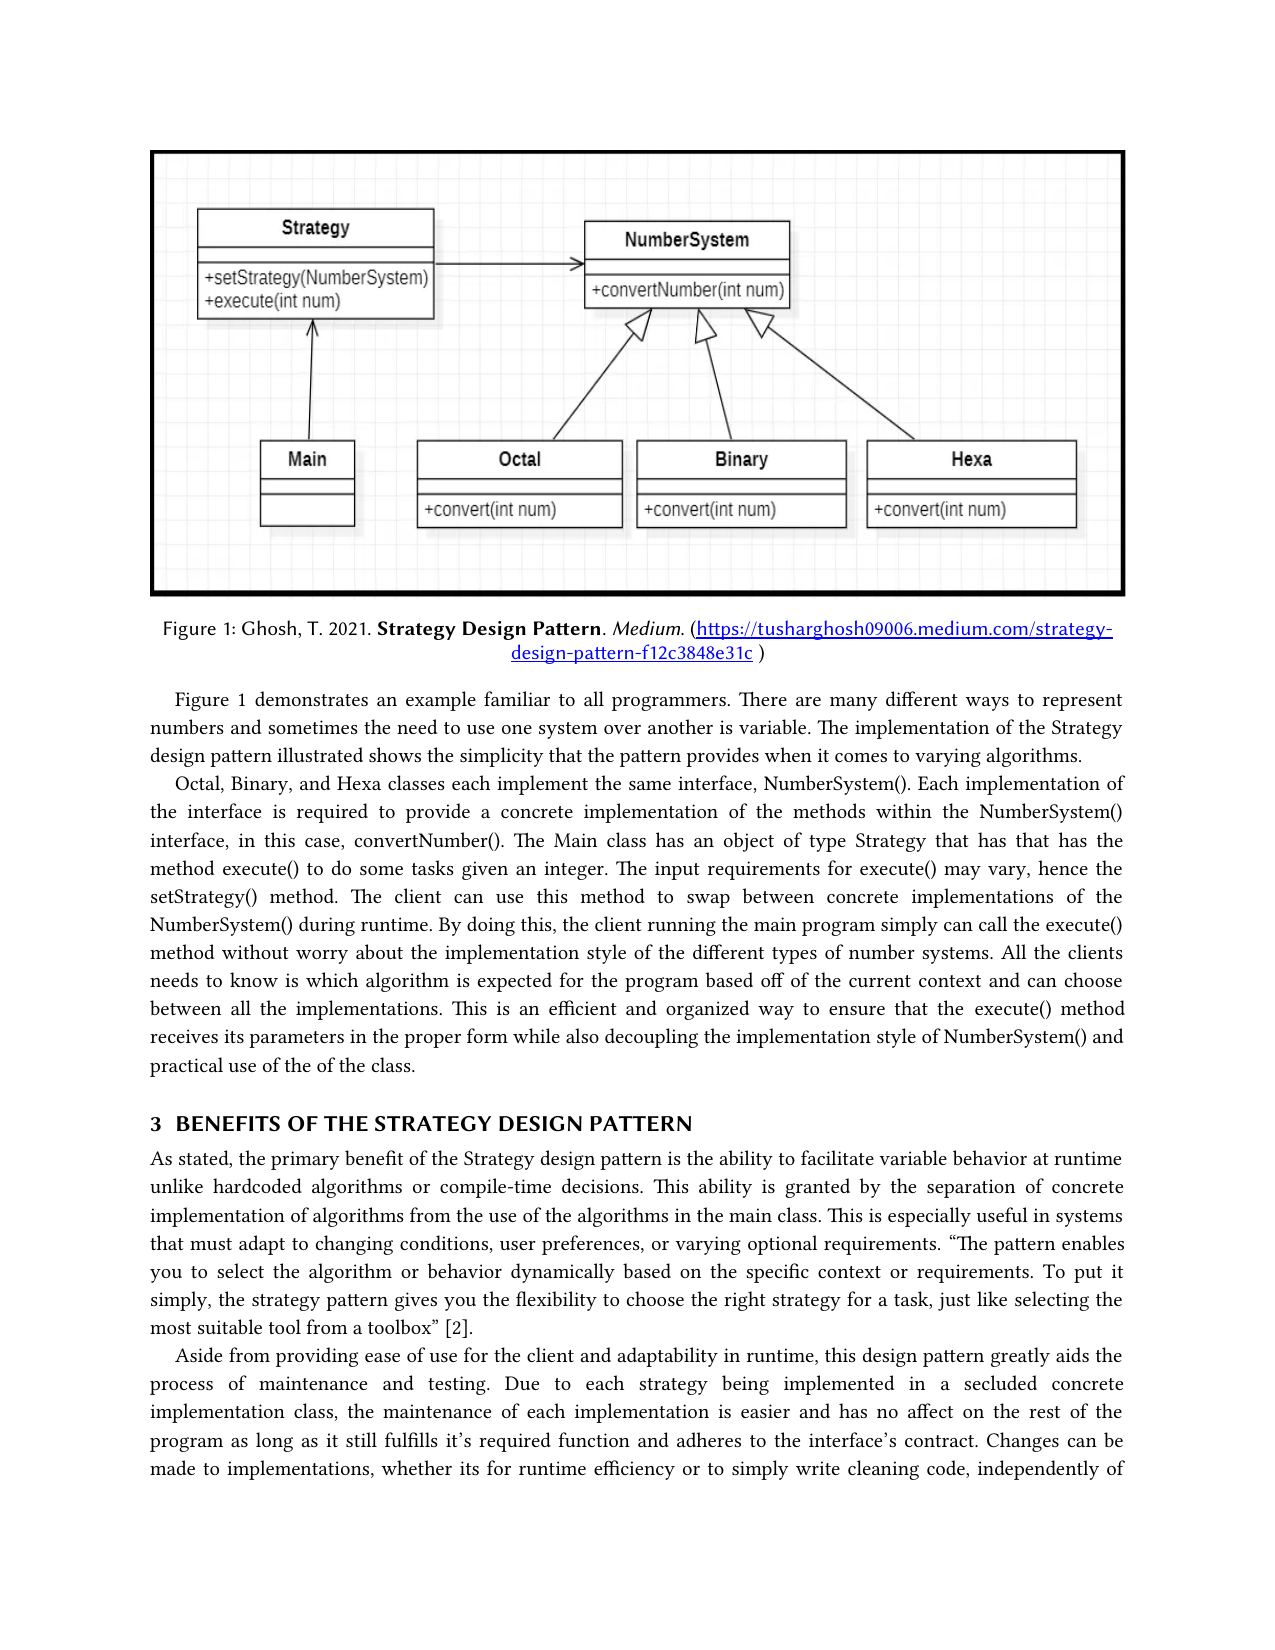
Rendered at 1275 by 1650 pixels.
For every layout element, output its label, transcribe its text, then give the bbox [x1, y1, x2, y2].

subtitle Benefits of the Strategy Design Pattern [150, 1110, 1125, 1137]
text Aside from providing ease of use for the client and adaptability in runtime, this design pattern greatly aids the process of maintenance and testing. Due to each strategy being implemented in a secluded concrete implementation class, the maintenance of each implementation is easier and has no affect on the rest of the program as long as it still fulfills it’s required function and adheres to the interface’s contract. Changes can be made to implementations, whether its for runtime efficiency or to simply write cleaning code, independently of [150, 1340, 1125, 1480]
text Figure 1: Ghosh, T. 2021. Strategy Design Pattern. Medium. (https://tusharghosh09006.medium.com/strategy-design-pattern-f12c3848e31c ) [150, 599, 1125, 664]
text Octal, Binary, and Hexa classes each implement the same interface, NumberSystem(). Each implementation of the interface is required to provide a concrete implementation of the methods within the NumberSystem() interface, in this case, convertNumber(). The Main class has an object of type Strategy that has that has the method execute() to do some tasks given an integer. The input requirements for execute() may vary, hence the setStrategy() method. The client can use this method to swap between concrete implementations of the NumberSystem() during runtime. By doing this, the client running the main program simply can call the execute() method without worry about the implementation style of the different types of number systems. All the clients needs to know is which algorithm is expected for the program based off of the current context and can choose between all the implementations. This is an efficient and organized way to ensure that the execute() method receives its parameters in the proper form while also decoupling the implementation style of NumberSystem() and practical use of the of the class. [150, 768, 1125, 1077]
text Figure 1 demonstrates an example familiar to all programmers. There are many different ways to represent numbers and sometimes the need to use one system over another is variable. The implementation of the Strategy design pattern illustrated shows the simplicity that the pattern provides when it comes to varying algorithms. [150, 683, 1125, 768]
picture [150, 150, 1126, 599]
text As stated, the primary benefit of the Strategy design pattern is the ability to facilitate variable behavior at runtime unlike hardcoded algorithms or compile-time decisions. This ability is granted by the separation of concrete implementation of algorithms from the use of the algorithms in the main class. This is especially useful in systems that must adapt to changing conditions, user preferences, or varying optional requirements. “The pattern enables you to select the algorithm or behavior dynamically based on the specific context or requirements. To put it simply, the strategy pattern gives you the flexibility to choose the right strategy for a task, just like selecting the most suitable tool from a toolbox” [2]. [150, 1143, 1125, 1340]
